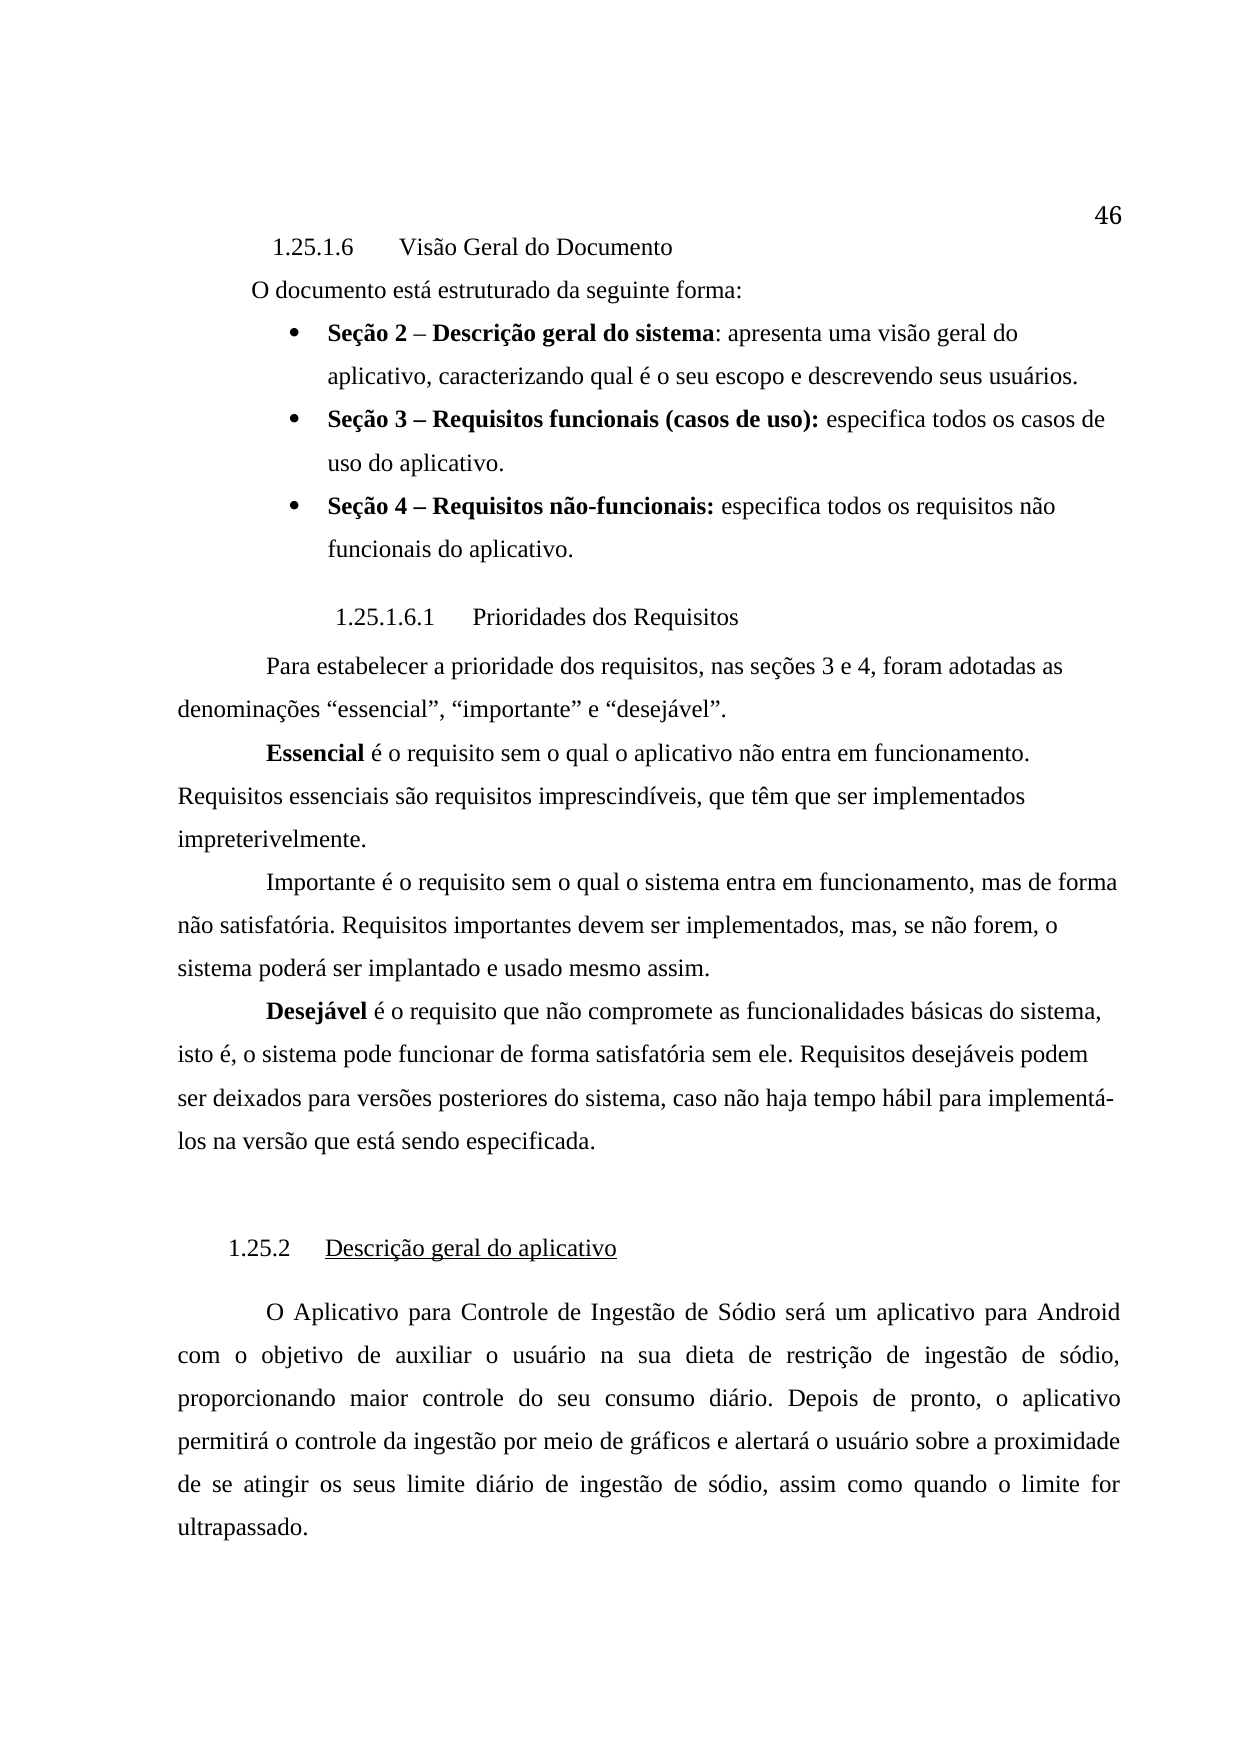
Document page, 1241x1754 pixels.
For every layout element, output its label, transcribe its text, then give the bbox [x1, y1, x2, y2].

text Importante é o requisito sem o qual o sistema entra em funcionamento, mas de forma não satisfatória. Requisitos importantes devem ser implementados, mas, se não forem, o sistema poderá ser implantado e usado mesmo assim. [177, 867, 1122, 982]
list Seção 2 – Descrição geral do sistema: apresenta uma visão geral do aplicativo, caracterizando qual é o seu escopo e descrevendo seus usuários. [290, 318, 1122, 390]
text O Aplicativo para Controle de Ingestão de Sódio será um aplicativo para Android com o objetivo de auxiliar o usuário na sua dieta de restrição de ingestão de sódio, proporcionando maior controle do seu consumo diário. Depois de pronto, o aplicativo permitirá o controle da ingestão por meio de gráficos e alertará o usuário sobre a proximidade de se atingir os seus limite diário de ingestão de sódio, assim como quando o limite for ultrapassado. [177, 1297, 1122, 1541]
list Seção 3 – Requisitos funcionais (casos de uso): especifica todos os casos de uso do aplicativo. [290, 404, 1122, 476]
text Para estabelecer a prioridade dos requisitos, nas seções 3 e 4, foram adotadas as denominações “essencial”, “importante” e “desejável”. [177, 651, 1122, 723]
text O documento está estruturado da seguinte forma: [177, 275, 1122, 304]
text Essencial é o requisito sem o qual o aplicativo não entra em funcionamento. Requisitos essenciais são requisitos imprescindíveis, que têm que ser implementados impreterivelmente. [177, 738, 1122, 853]
subtitle Visão Geral do Documento [266, 232, 1122, 261]
subtitle Prioridades dos Requisitos [207, 602, 1122, 631]
list Seção 4 – Requisitos não-funcionais: especifica todos os requisitos não funcionais do aplicativo. [290, 491, 1122, 563]
subtitle Descrição geral do aplicativo [222, 1233, 1122, 1262]
text Desejável é o requisito que não compromete as funcionalidades básicas do sistema, isto é, o sistema pode funcionar de forma satisfatória sem ele. Requisitos desejáveis podem ser deixados para versões posteriores do sistema, caso não haja tempo hábil para implementá-los na versão que está sendo especificada. [177, 996, 1122, 1154]
